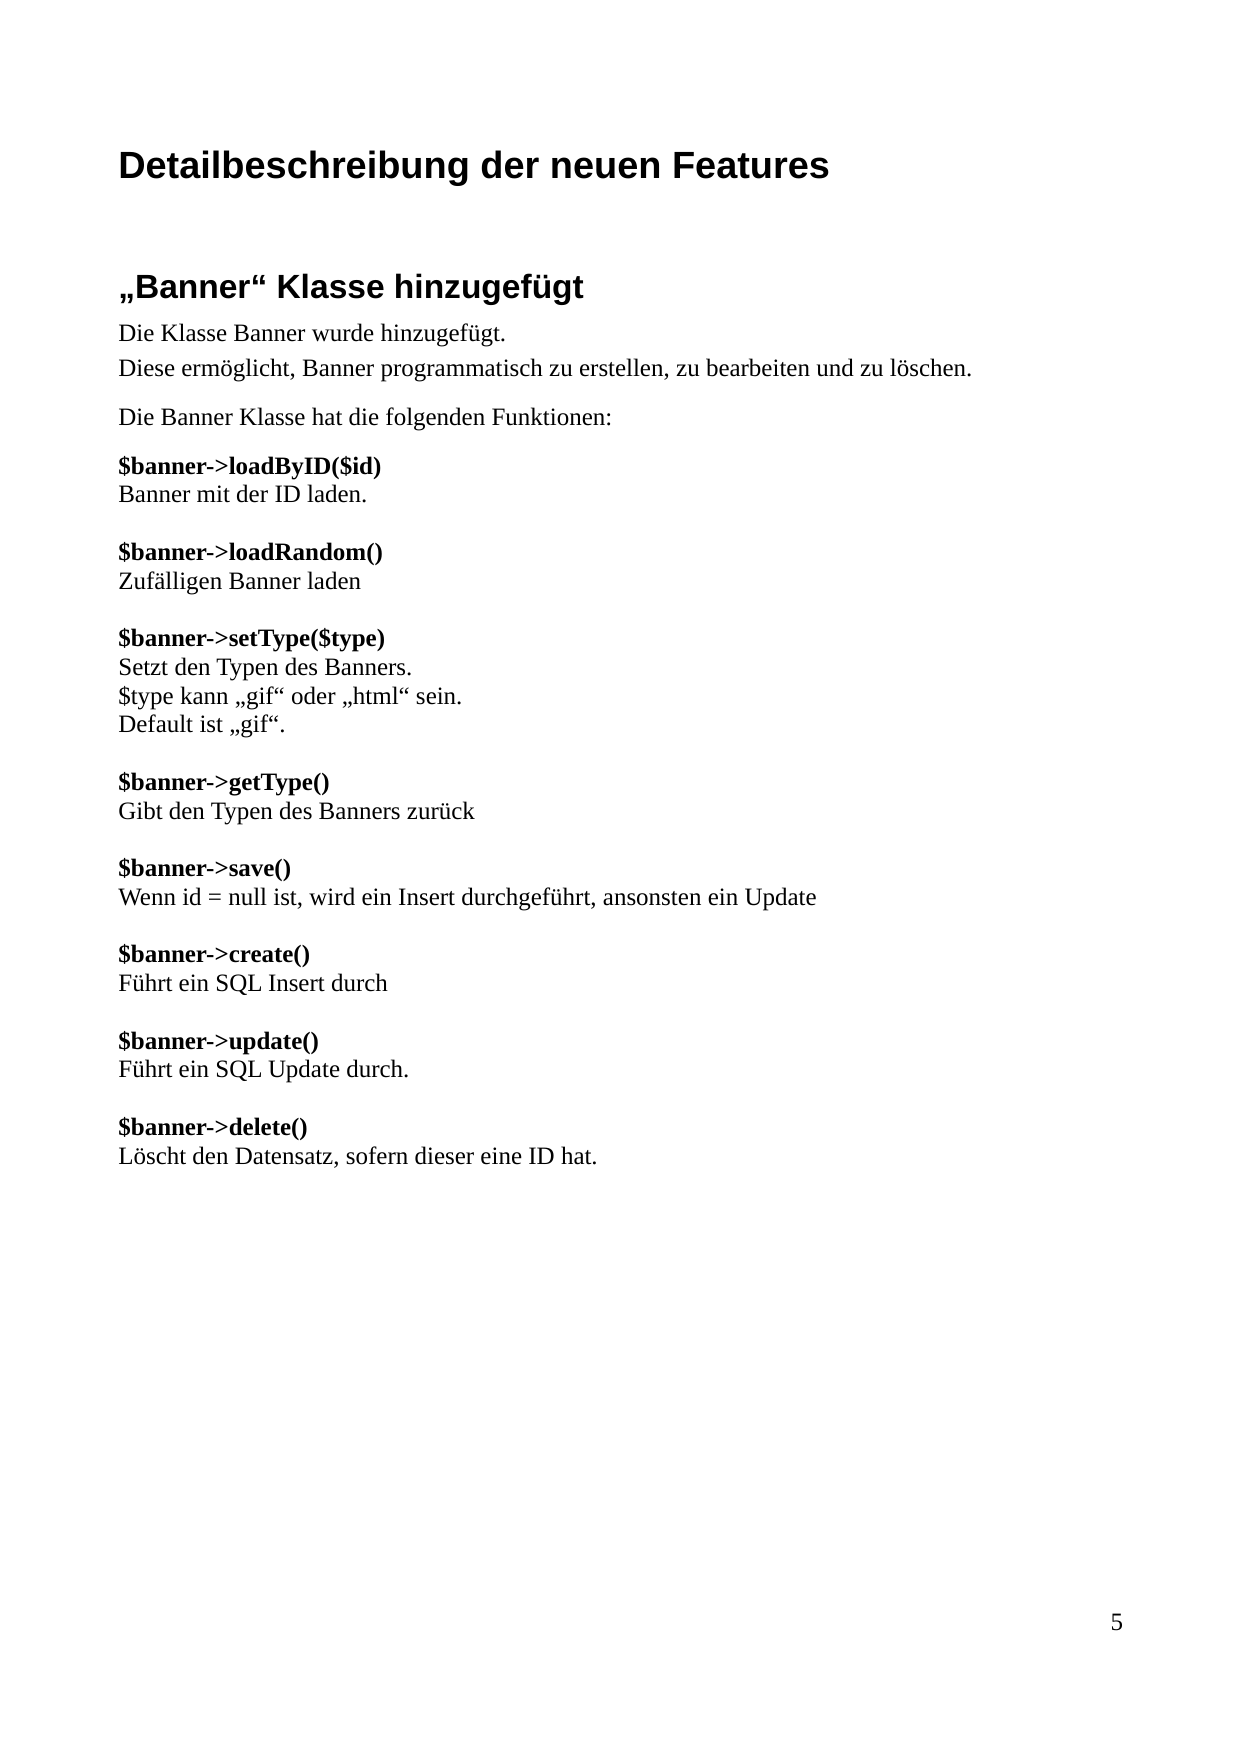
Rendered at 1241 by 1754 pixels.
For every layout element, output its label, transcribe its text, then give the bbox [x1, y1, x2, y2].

text Gibt den Typen des Banners zurück [118, 796, 1123, 824]
text Führt ein SQL Update durch. [118, 1054, 1123, 1083]
text Löscht den Datensatz, sofern dieser eine ID hat. [118, 1141, 1123, 1169]
text Banner mit der ID laden. [118, 479, 1123, 508]
text $type kann „gif“ oder „html“ sein. [118, 681, 1123, 709]
text Wenn id = null ist, wird ein Insert durchgeführt, ansonsten ein Update [118, 882, 1123, 911]
subtitle Detailbeschreibung der neuen Features [118, 143, 1123, 187]
text $banner->save() [118, 853, 1123, 882]
text $banner->update() [118, 1026, 1123, 1054]
text Default ist „gif“. [118, 709, 1123, 767]
text $banner->loadByID($id) [118, 451, 1123, 479]
text $banner->loadRandom() [118, 537, 1123, 566]
text $banner->getType() [118, 767, 1123, 796]
text Setzt den Typen des Banners. [118, 652, 1123, 681]
text Führt ein SQL Insert durch [118, 968, 1123, 997]
text Die Banner Klasse hat die folgenden Funktionen: [118, 402, 1123, 431]
text $banner->delete() [118, 1112, 1123, 1141]
text $banner->setType($type) [118, 623, 1123, 652]
text Zufälligen Banner laden [118, 566, 1123, 594]
subtitle „Banner“ Klasse hinzugefügt [118, 267, 1123, 306]
text Die Klasse Banner wurde hinzugefügt. Diese ermöglicht, Banner programmatisch zu erstellen, zu bearbeiten und zu löschen. [118, 318, 1123, 381]
text $banner->create() [118, 939, 1123, 968]
